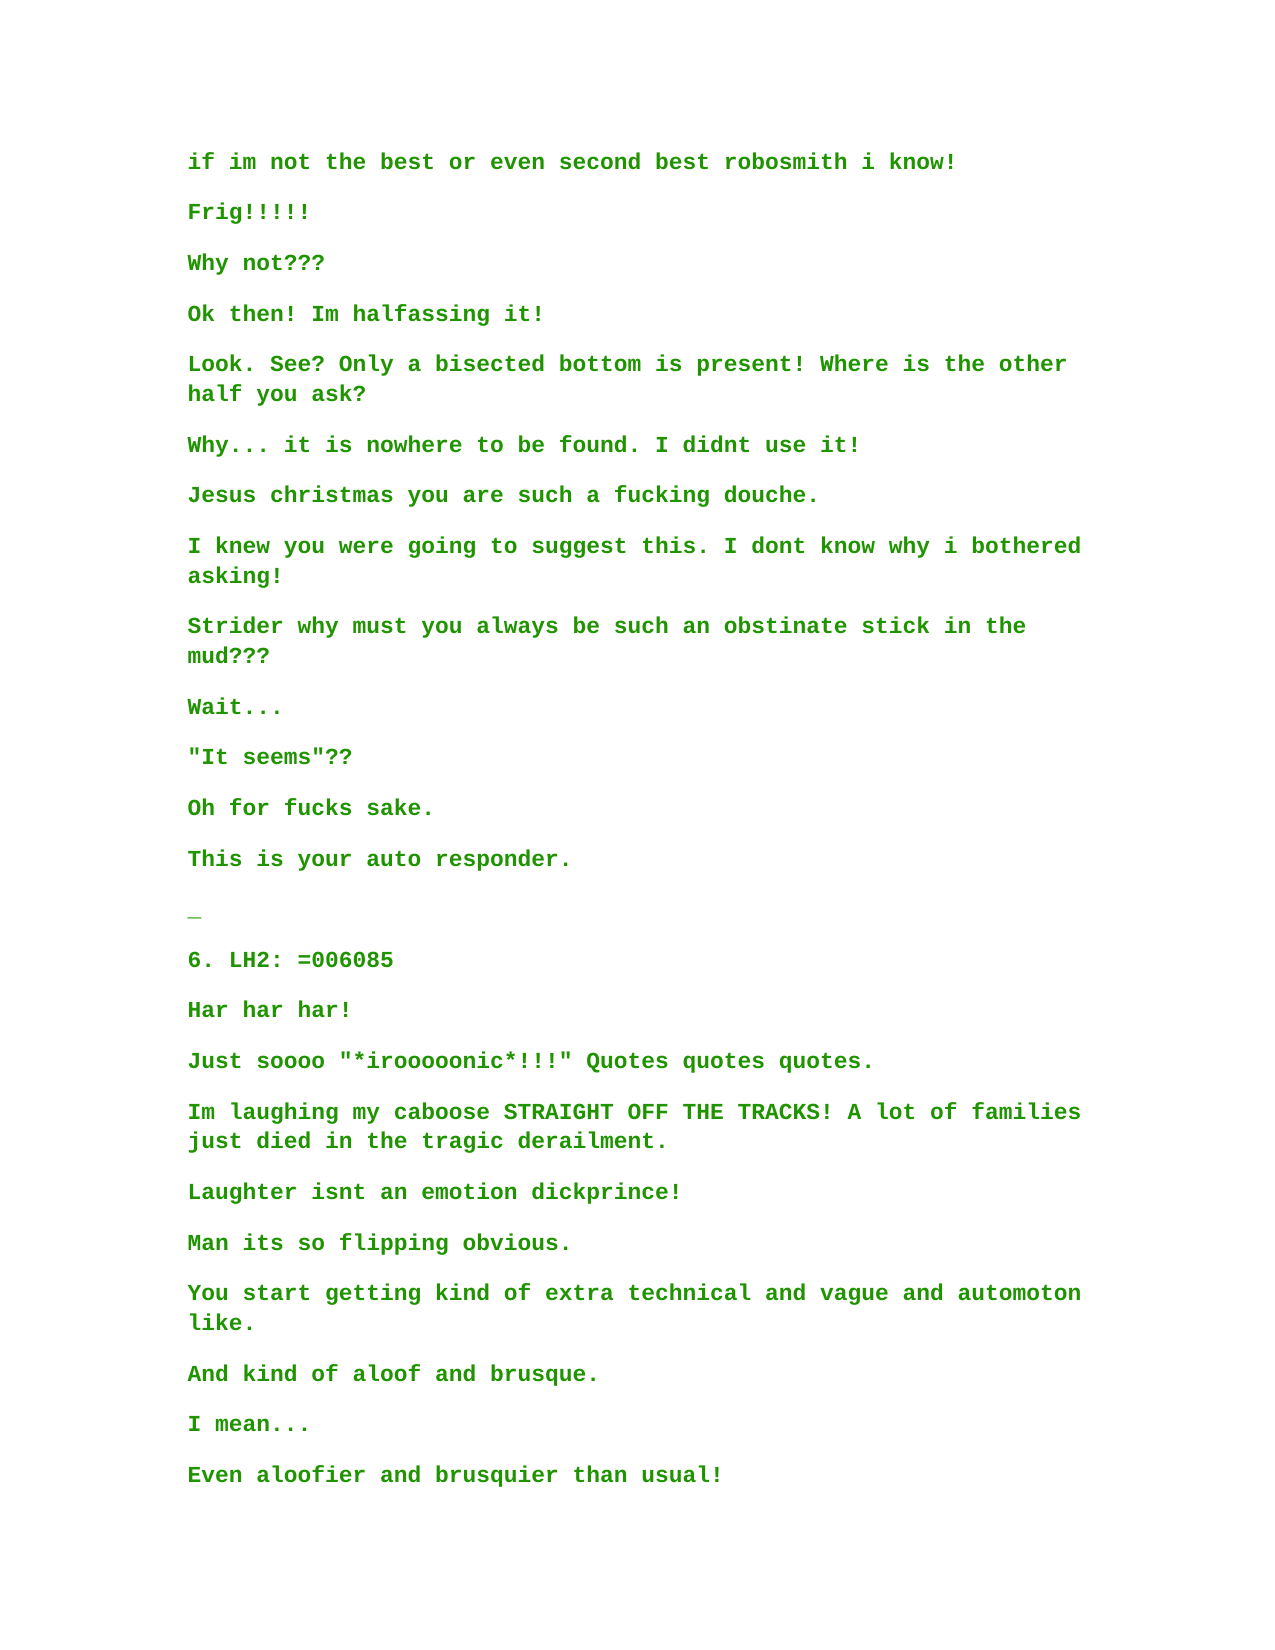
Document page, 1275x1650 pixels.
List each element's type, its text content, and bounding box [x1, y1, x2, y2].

text Wait... [187, 695, 1087, 721]
text And kind of aloof and brusque. [187, 1362, 1087, 1388]
text Laughter isnt an emotion dickprince! [187, 1180, 1087, 1206]
text _ [187, 897, 1087, 923]
text Why... it is nowhere to be found. I didnt use it! [187, 433, 1087, 459]
text Im laughing my caboose STRAIGHT OFF THE TRACKS! A lot of families just died in the tragic derailment. [187, 1100, 1087, 1156]
text Look. See? Only a bisected bottom is present! Where is the other half you ask? [187, 352, 1087, 408]
text I mean... [187, 1413, 1087, 1439]
text Frig!!!!! [187, 201, 1087, 227]
text 6. LH2: =006085 [187, 948, 1087, 974]
text Just soooo "*irooooonic*!!!" Quotes quotes quotes. [187, 1049, 1087, 1075]
text Oh for fucks sake. [187, 796, 1087, 822]
text This is your auto responder. [187, 847, 1087, 873]
text I knew you were going to suggest this. I dont know why i bothered asking! [187, 534, 1087, 590]
text "It seems"?? [187, 746, 1087, 772]
text You start getting kind of extra technical and vague and automoton like. [187, 1282, 1087, 1337]
text Strider why must you always be such an obstinate stick in the mud??? [187, 614, 1087, 670]
text Man its so flipping obvious. [187, 1231, 1087, 1257]
text Why not??? [187, 251, 1087, 277]
text Even aloofier and brusquier than usual! [187, 1463, 1087, 1489]
text Ok then! Im halfassing it! [187, 302, 1087, 328]
text Jesus christmas you are such a fucking douche. [187, 483, 1087, 509]
text Har har har! [187, 999, 1087, 1025]
text if im not the best or even second best robosmith i know! [187, 150, 1087, 176]
